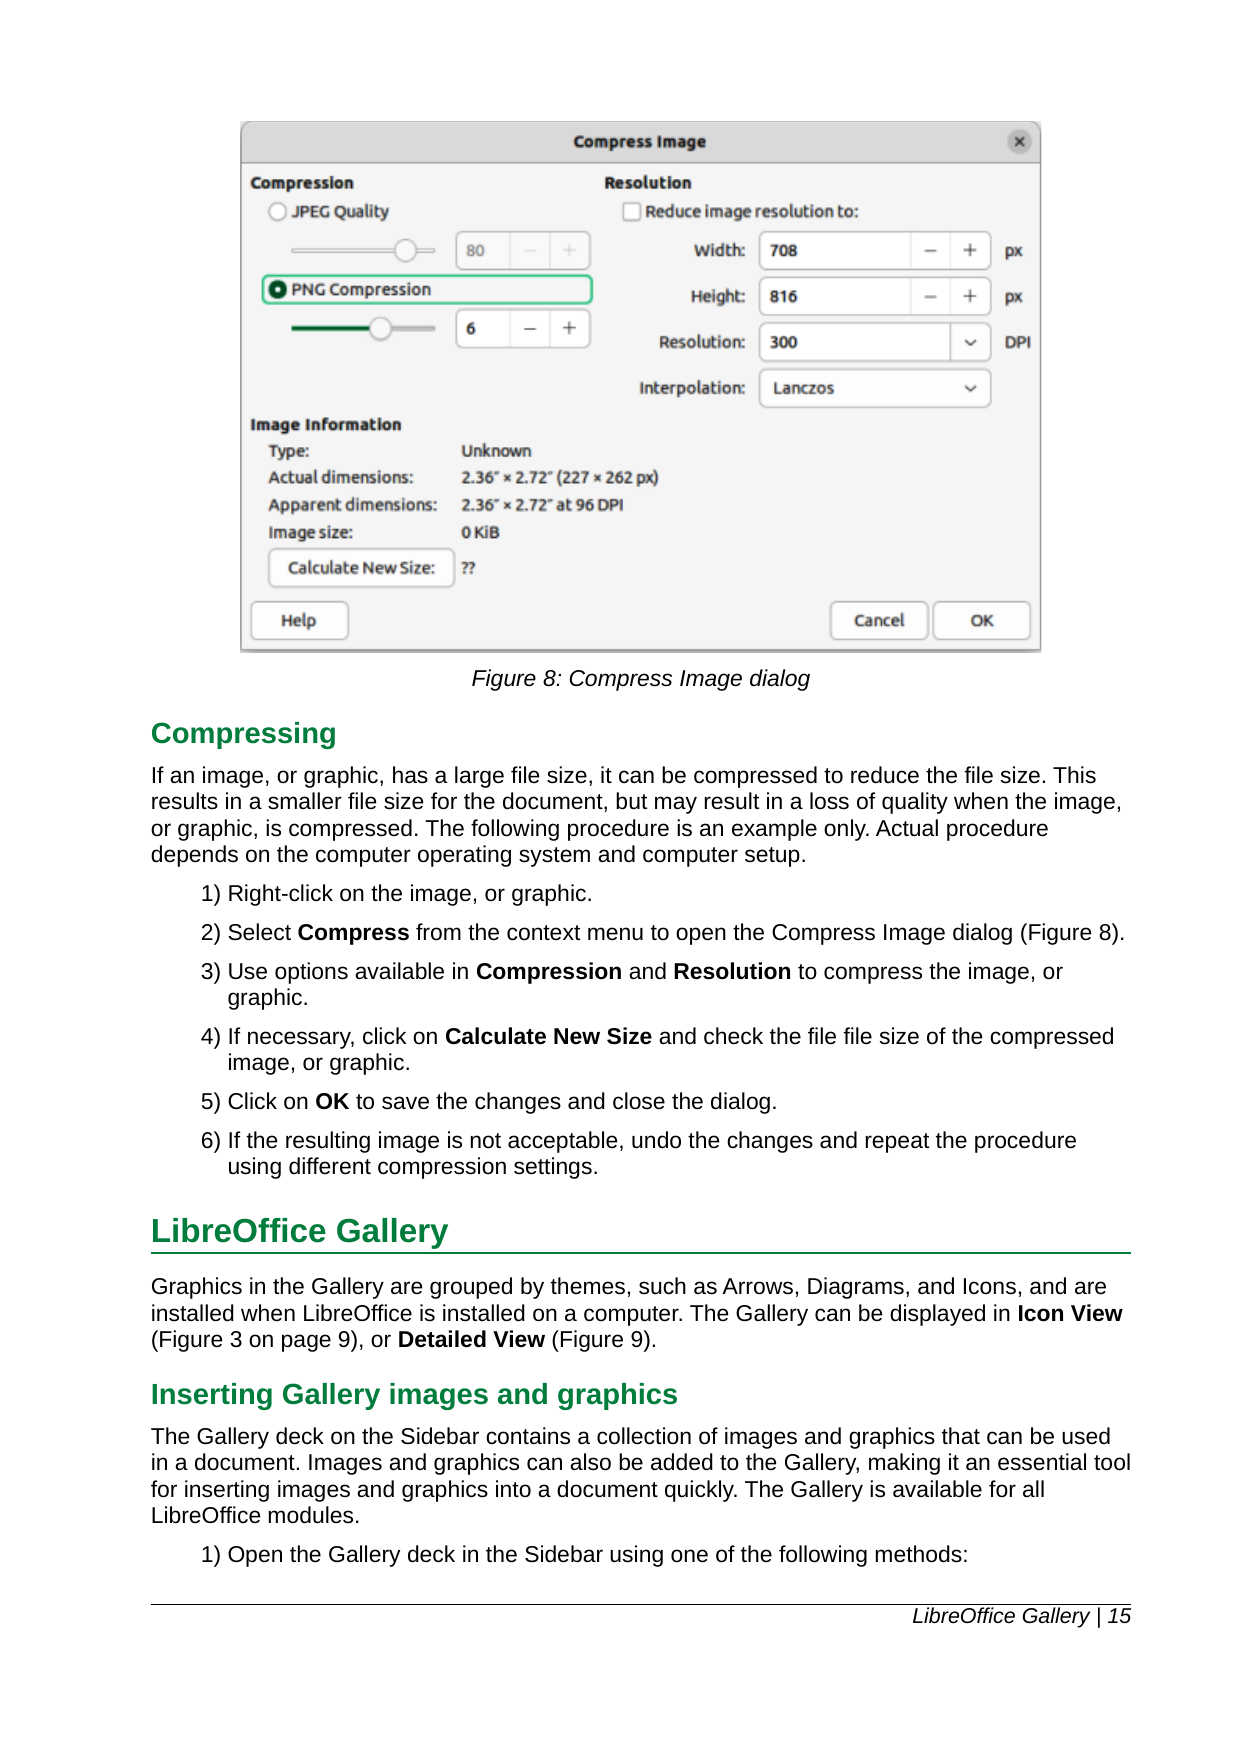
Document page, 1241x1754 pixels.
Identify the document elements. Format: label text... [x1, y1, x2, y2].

text Graphics in the Gallery are grouped by themes, such as Arrows, Diagrams, and Icons, and are installed when LibreOffice is installed on a computer. The Gallery can be displayed in Icon View (Figure 3 on page 9), or Detailed View (Figure 9). [151, 1273, 1131, 1352]
subtitle Inserting Gallery images and graphics [151, 1377, 1131, 1411]
text Figure 8: Compress Image dialog [240, 665, 1042, 691]
list Right-click on the image, or graphic. [227, 880, 1131, 906]
list The Gallery deck on the Sidebar contains a collection of images and graphics that can be used in a document. Images and graphics can also be added to the Gallery, making it an essential tool for inserting images and graphics into a document quickly. The Gallery is available for all LibreOffice modules. [151, 1423, 1131, 1528]
list Click on OK to save the changes and close the dialog. [227, 1088, 1131, 1114]
list Select Compress from the context menu to open the Compress Image dialog (Figure 8). [227, 919, 1131, 945]
list If the resulting image is not acceptable, undo the changes and repeat the procedure using different compression settings. [227, 1127, 1131, 1179]
picture [240, 121, 1042, 653]
list Open the Gallery deck in the Sidebar using one of the following methods: [227, 1541, 1131, 1567]
list If necessary, click on Calculate New Size and check the file file size of the compressed image, or graphic. [227, 1023, 1131, 1076]
subtitle LibreOffice Gallery [151, 1211, 1131, 1252]
subtitle Compressing [151, 716, 1131, 749]
list Use options available in Compression and Resolution to compress the image, or graphic. [227, 958, 1131, 1010]
list If an image, or graphic, has a large file size, it can be compressed to reduce the file size. This results in a smaller file size for the document, but may result in a loss of quality when the image, or graphic, is compressed. The following procedure is an example only. Actual procedure depends on the computer operating system and computer setup. [151, 762, 1131, 867]
